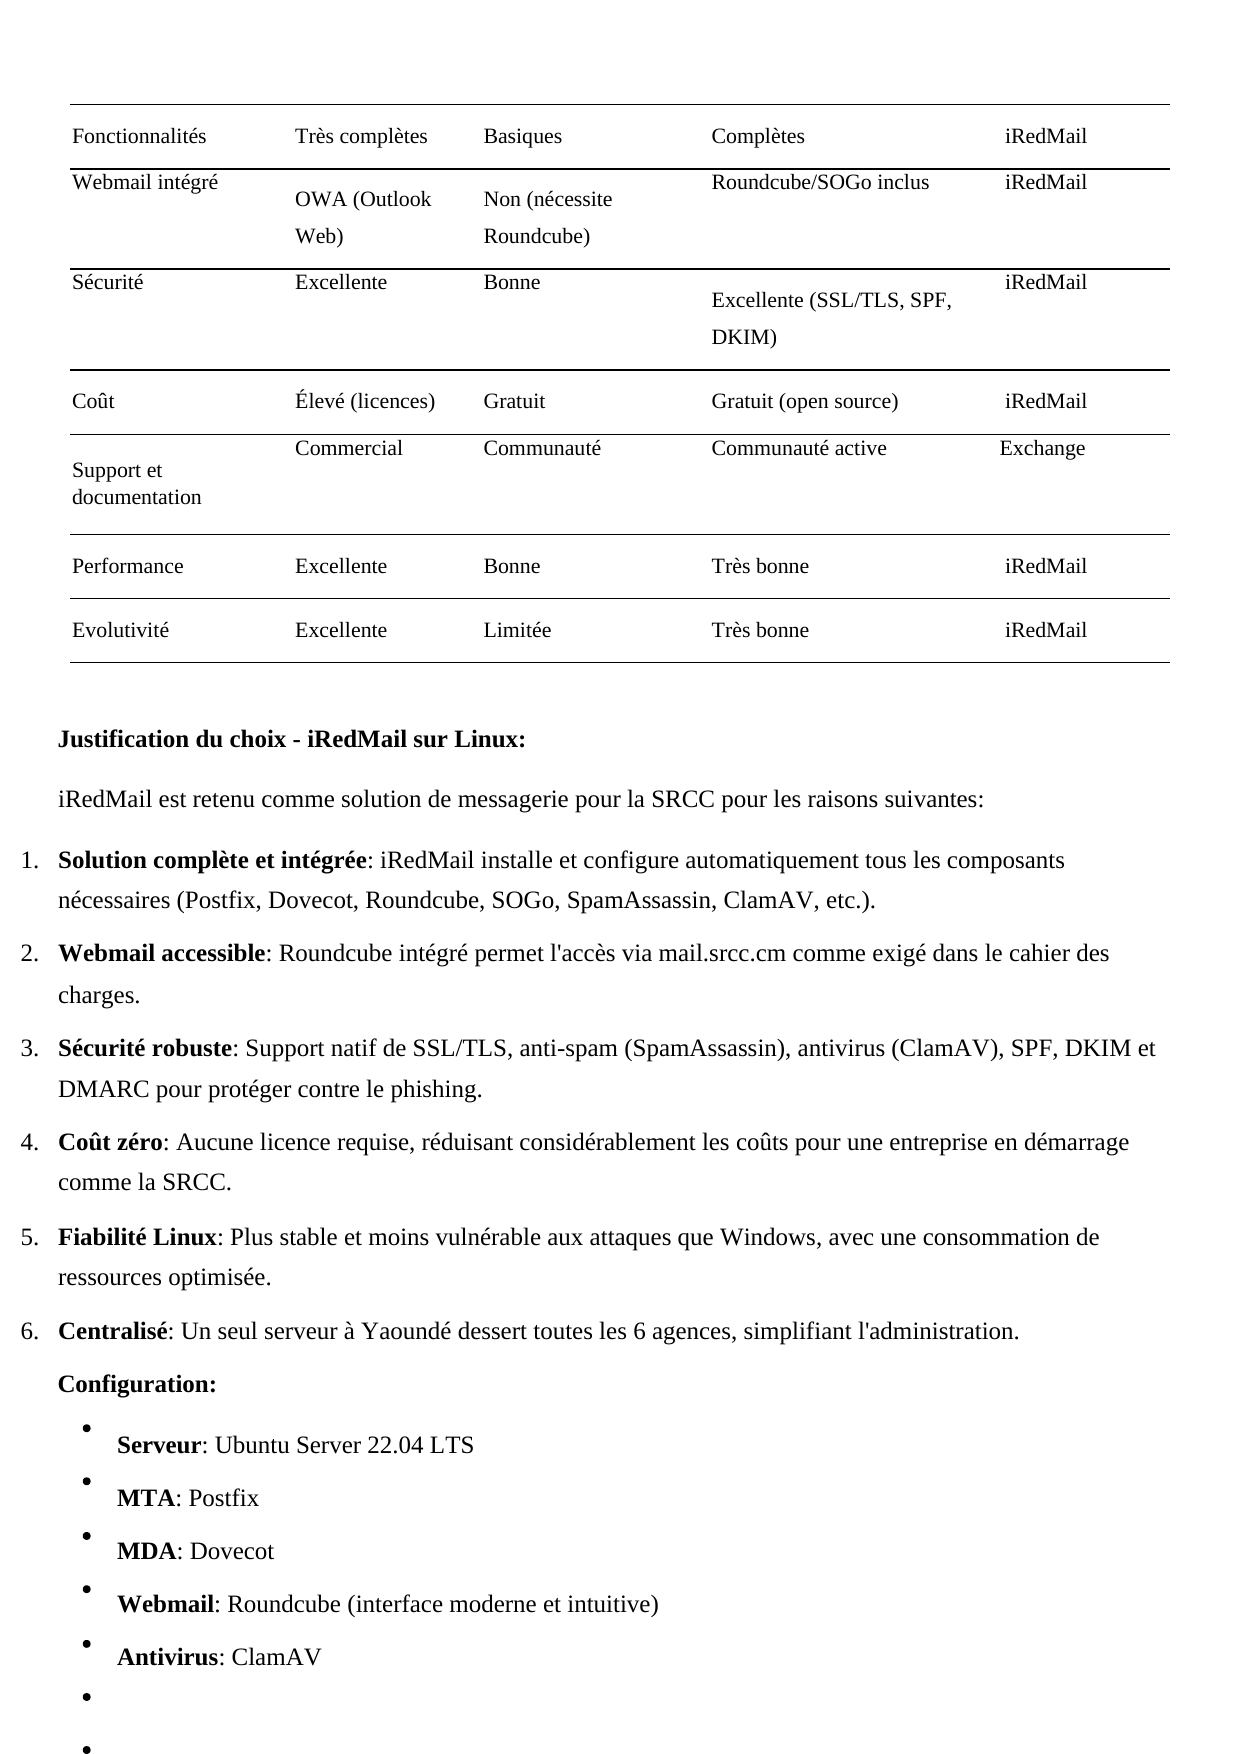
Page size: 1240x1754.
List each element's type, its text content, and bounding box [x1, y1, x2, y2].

table_cell Communauté active [711, 435, 999, 533]
table_cell Fonctionnalités [70, 105, 295, 168]
table_cell Evolutivité [70, 599, 295, 662]
table_cell Très bonne [711, 599, 999, 662]
table_cell Basiques [483, 105, 711, 168]
text iRedMail est retenu comme solution de messagerie pour la SRCC pour les raisons suivantes: [58, 784, 1182, 813]
list Sécurité robuste: Support natif de SSL/TLS, anti-spam (SpamAssassin), antivirus (ClamAV), SPF, DKIM et DMARC pour protéger contre le phishing. [20, 1033, 1182, 1103]
table_cell Gratuit (open source) [711, 371, 999, 433]
list Webmail accessible: Roundcube intégré permet l'accès via mail.srcc.cm comme exigé dans le cahier des charges. [20, 938, 1182, 1009]
text Justification du choix - iRedMail sur Linux: [57, 724, 1182, 753]
table_cell Bonne [483, 535, 711, 597]
table_cell Sécurité [70, 270, 295, 369]
text MDA: Dovecot [84, 1536, 1182, 1564]
table_cell iRedMail [999, 599, 1170, 662]
table_cell iRedMail [999, 105, 1170, 168]
table_cell iRedMail [999, 270, 1170, 369]
table_cell Excellente [295, 599, 483, 662]
table_cell Support et documentation [70, 435, 295, 533]
table_cell Exchange [999, 435, 1170, 533]
table_cell Non (nécessite Roundcube) [483, 170, 711, 268]
table_cell Complètes [711, 105, 999, 168]
text Webmail: Roundcube (interface moderne et intuitive) [84, 1589, 1182, 1618]
table_cell iRedMail [999, 535, 1170, 597]
table_cell iRedMail [999, 170, 1170, 268]
table_cell Webmail intégré [70, 170, 295, 268]
table_cell Bonne [483, 270, 711, 369]
list Solution complète et intégrée: iRedMail installe et configure automatiquement tous les composants nécessaires (Postfix, Dovecot, Roundcube, SOGo, SpamAssassin, ClamAV, etc.). [20, 845, 1182, 914]
table_cell OWA (Outlook Web) [295, 170, 483, 268]
table_cell Coût [70, 371, 295, 433]
table_cell Performance [70, 535, 295, 597]
text Antivirus: ClamAV [84, 1642, 1182, 1671]
text Serveur: Ubuntu Server 22.04 LTS [84, 1430, 1182, 1458]
table_cell Limitée [483, 599, 711, 662]
table_cell Très complètes [295, 105, 483, 168]
list Fiabilité Linux: Plus stable et moins vulnérable aux attaques que Windows, avec une consommation de ressources optimisée. [20, 1222, 1182, 1291]
text MTA: Postfix [84, 1483, 1182, 1512]
table_cell Élevé (licences) [295, 371, 483, 433]
list Coût zéro: Aucune licence requise, réduisant considérablement les coûts pour une entreprise en démarrage comme la SRCC. [20, 1127, 1182, 1196]
table_cell Gratuit [483, 371, 711, 433]
table_cell iRedMail [999, 371, 1170, 433]
table_cell Roundcube/SOGo inclus [711, 170, 999, 268]
text Configuration: [57, 1369, 1182, 1398]
table_cell Excellente [295, 270, 483, 369]
table_cell Excellente (SSL/TLS, SPF, DKIM) [711, 270, 999, 369]
table_cell Très bonne [711, 535, 999, 597]
table_cell Communauté [483, 435, 711, 533]
list Centralisé: Un seul serveur à Yaoundé dessert toutes les 6 agences, simplifiant l'administration. [20, 1316, 1182, 1345]
table_cell Commercial [295, 435, 483, 533]
table_cell Excellente [295, 535, 483, 597]
